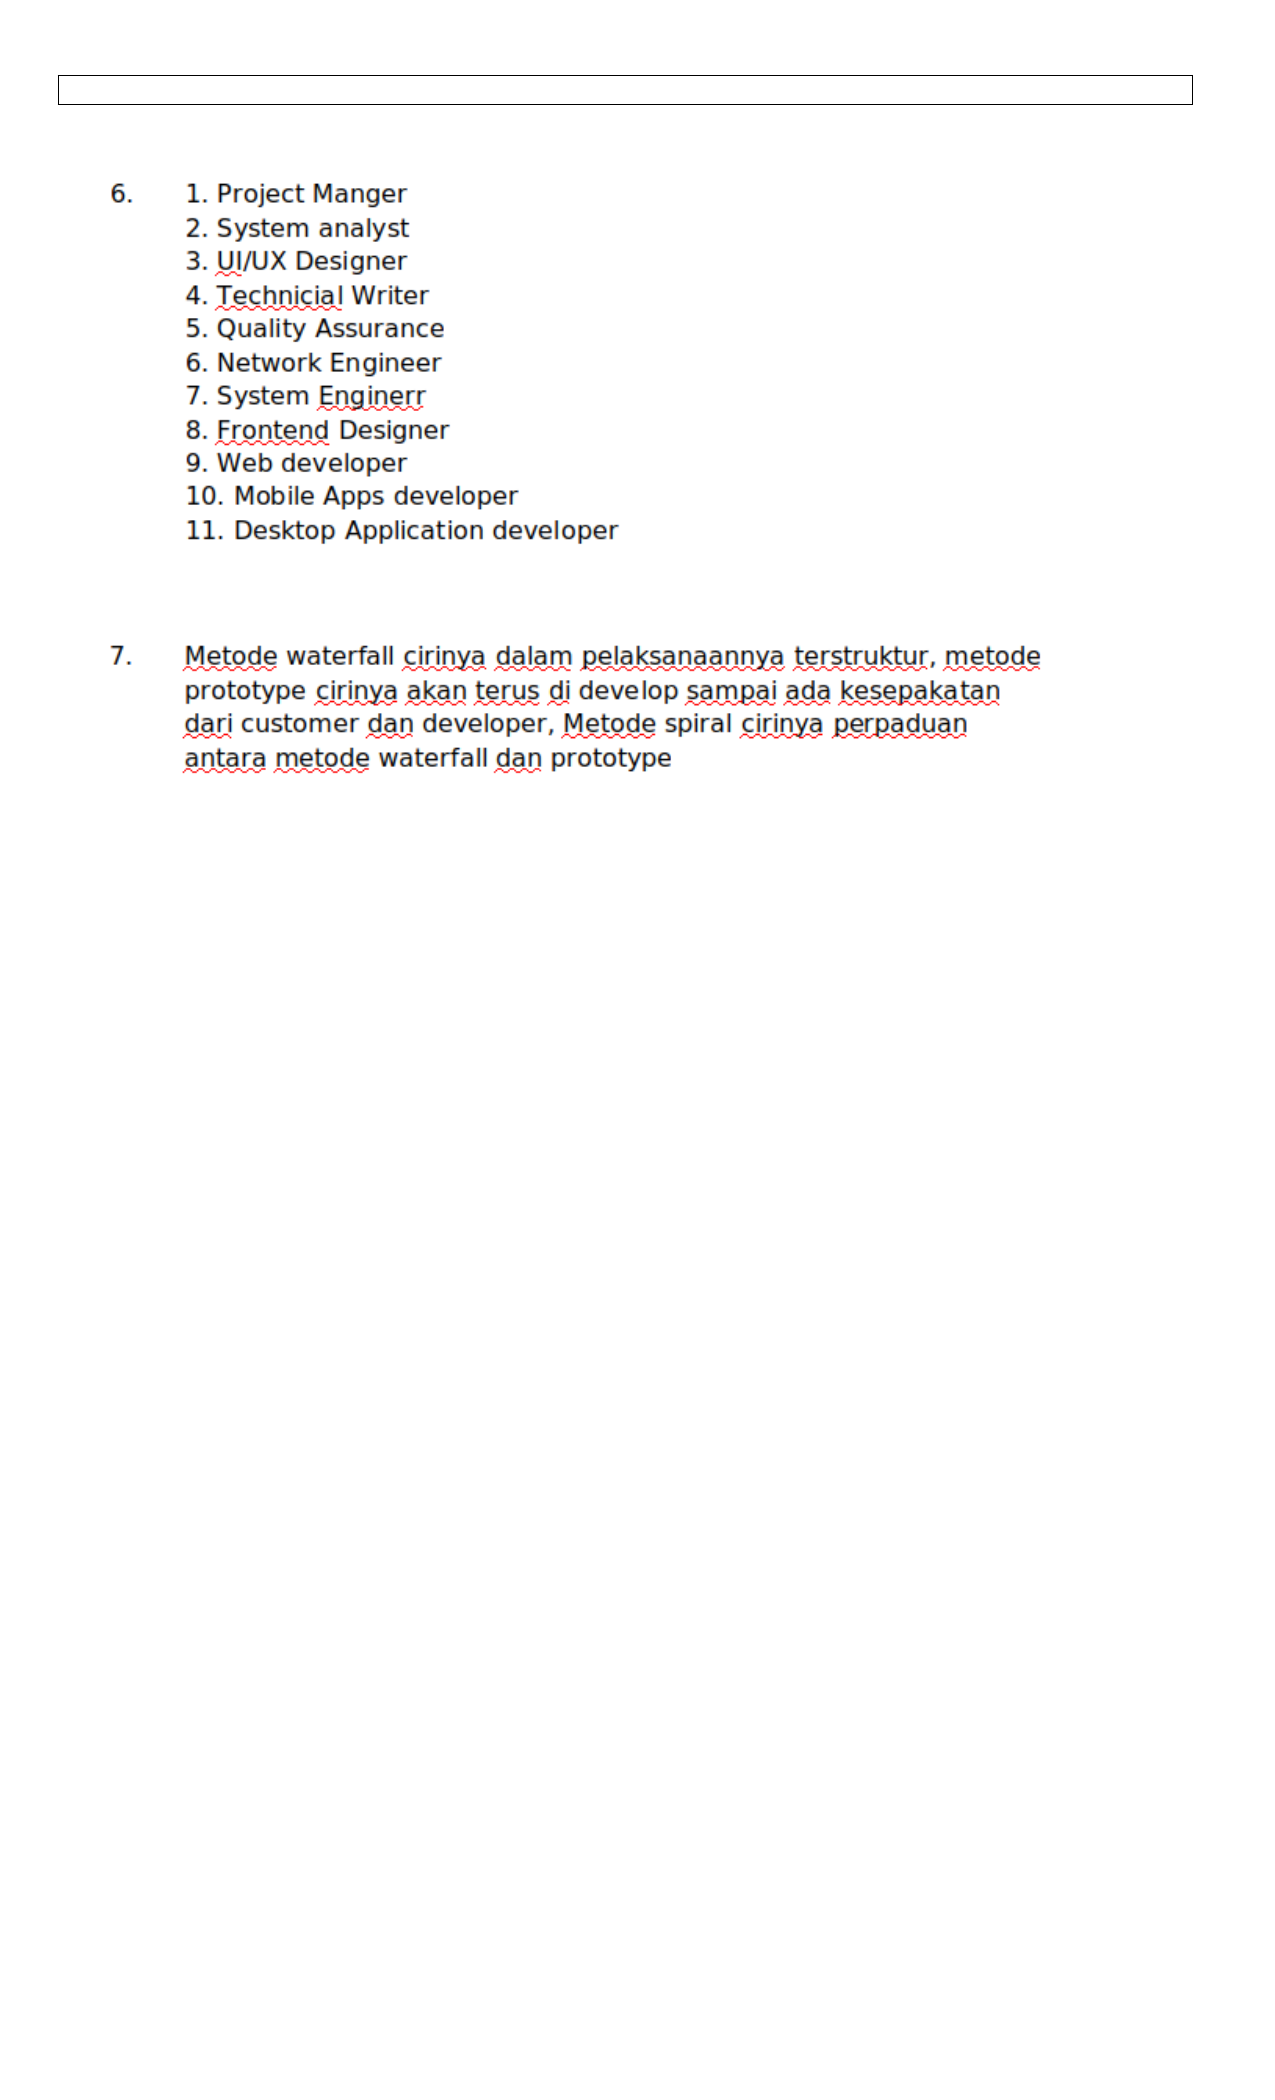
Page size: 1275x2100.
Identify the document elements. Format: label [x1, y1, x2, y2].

picture [101, 173, 663, 566]
picture [97, 632, 1073, 792]
table_cell [59, 76, 1192, 104]
